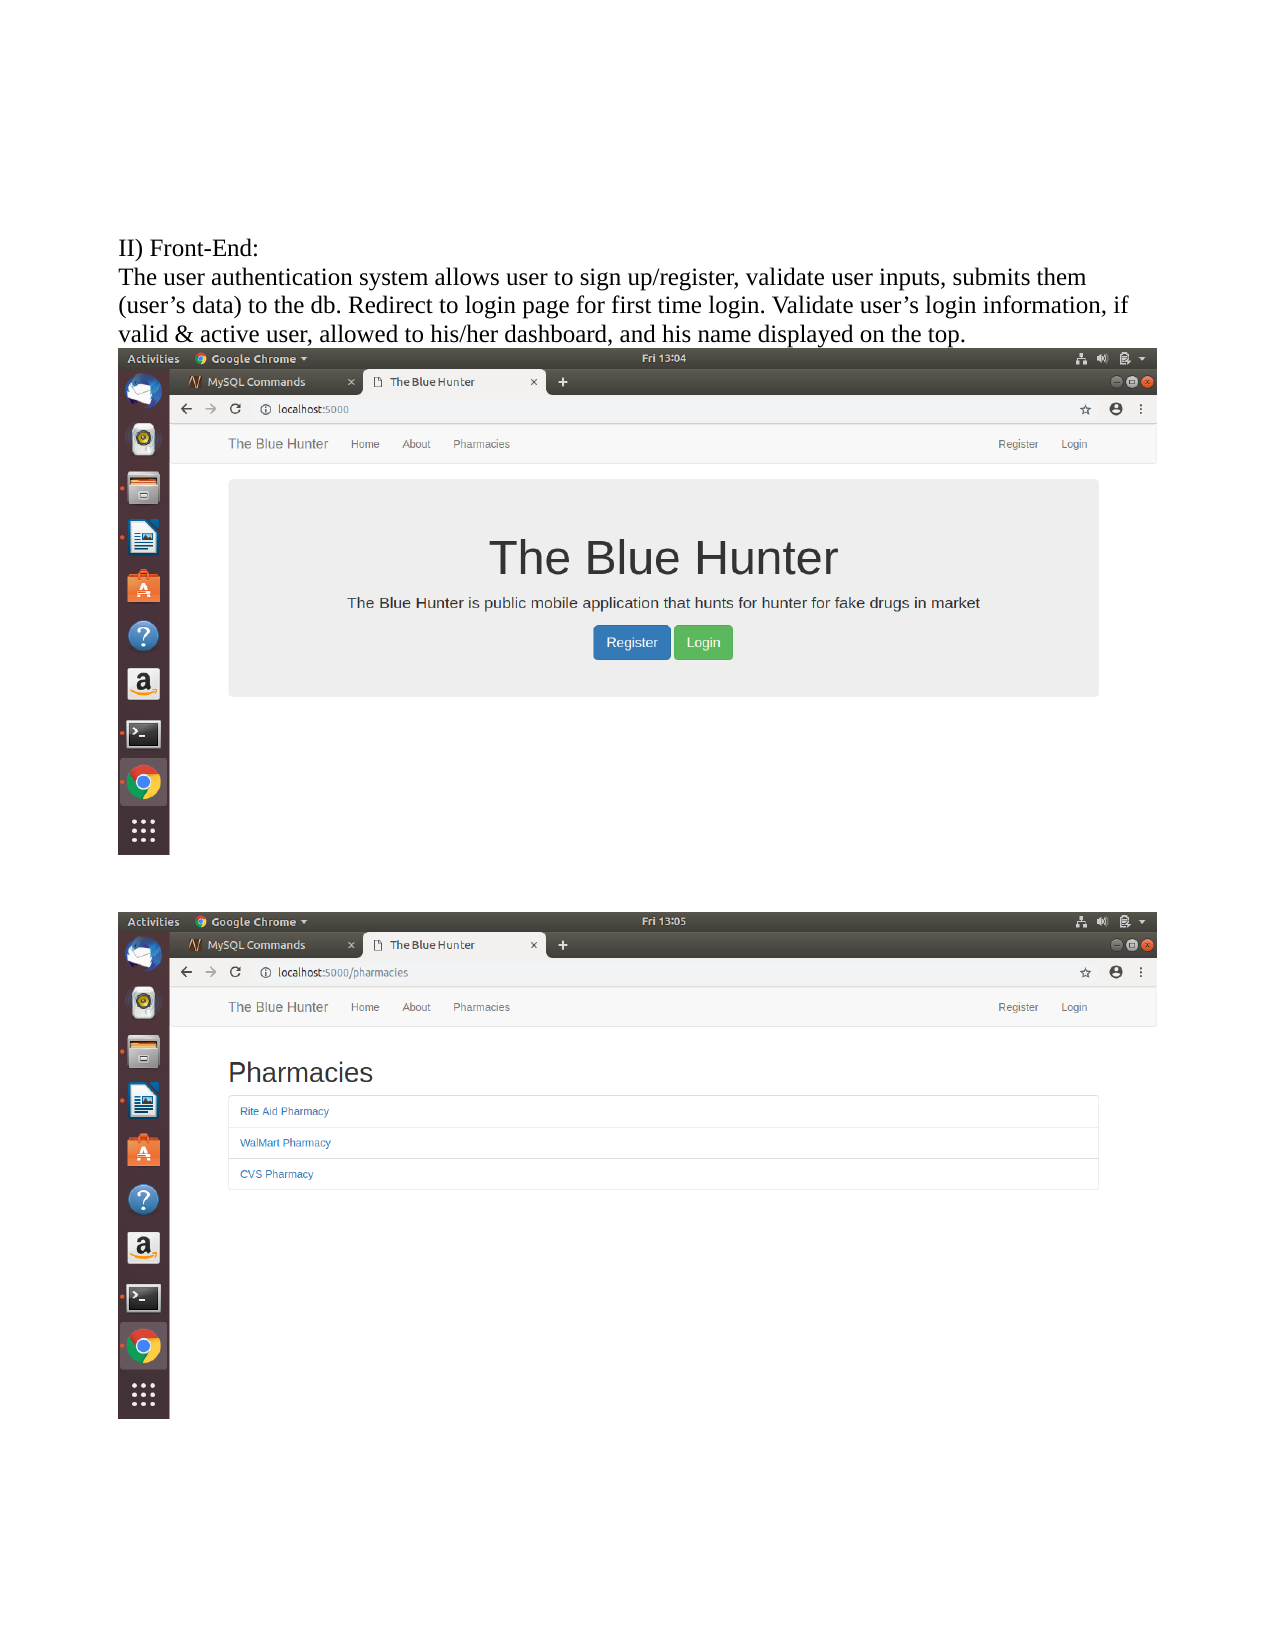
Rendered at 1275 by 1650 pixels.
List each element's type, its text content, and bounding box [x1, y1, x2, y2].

text II) Front-End: [118, 233, 1157, 262]
text The user authentication system allows user to sign up/register, validate user inputs, submits them (user’s data) to the db. Redirect to login page for first time login. Validate user’s login information, if valid & active user, allowed to his/her dashboard, and his name displayed on the top. [118, 262, 1157, 348]
picture [118, 348, 1157, 855]
picture [118, 912, 1157, 1419]
